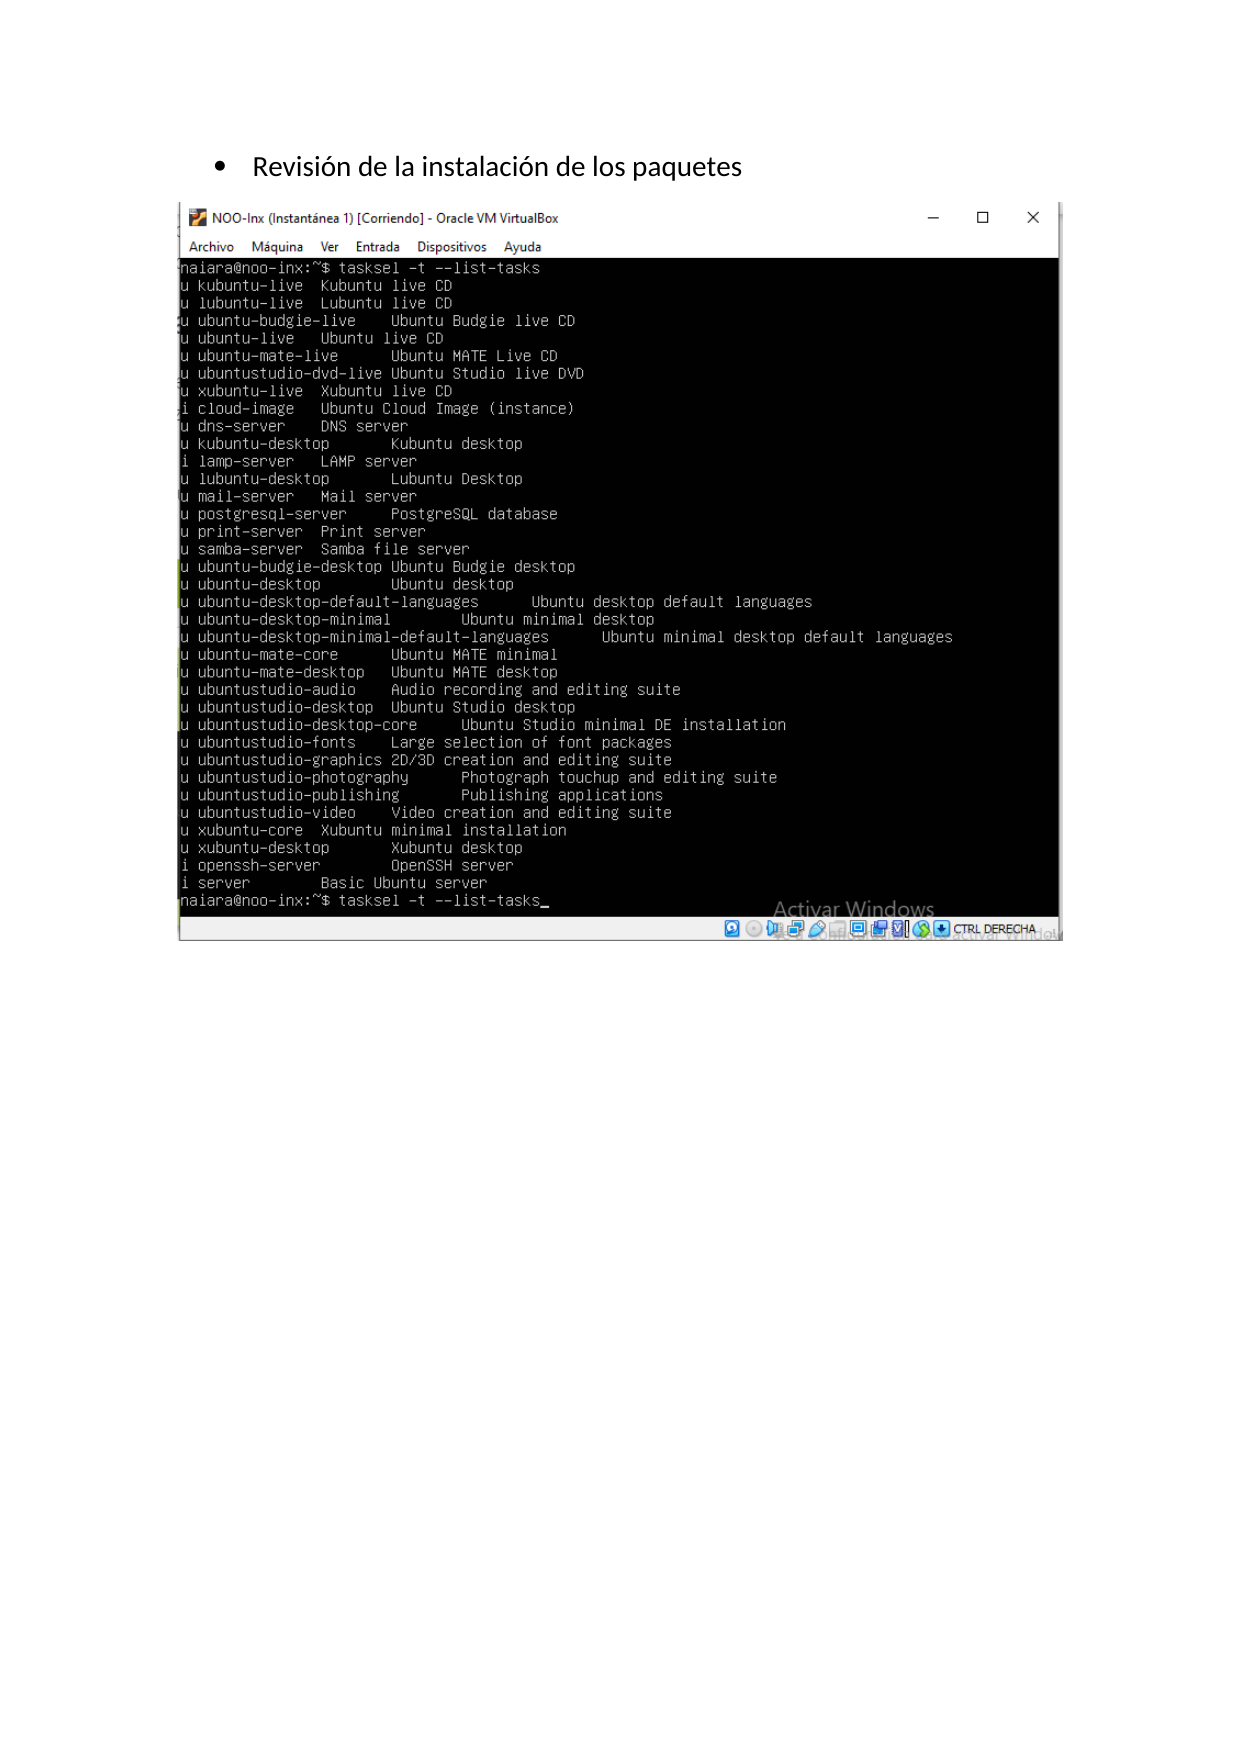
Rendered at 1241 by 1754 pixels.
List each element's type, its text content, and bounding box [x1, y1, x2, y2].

list Revisión de la instalación de los paquetes [215, 148, 1063, 183]
